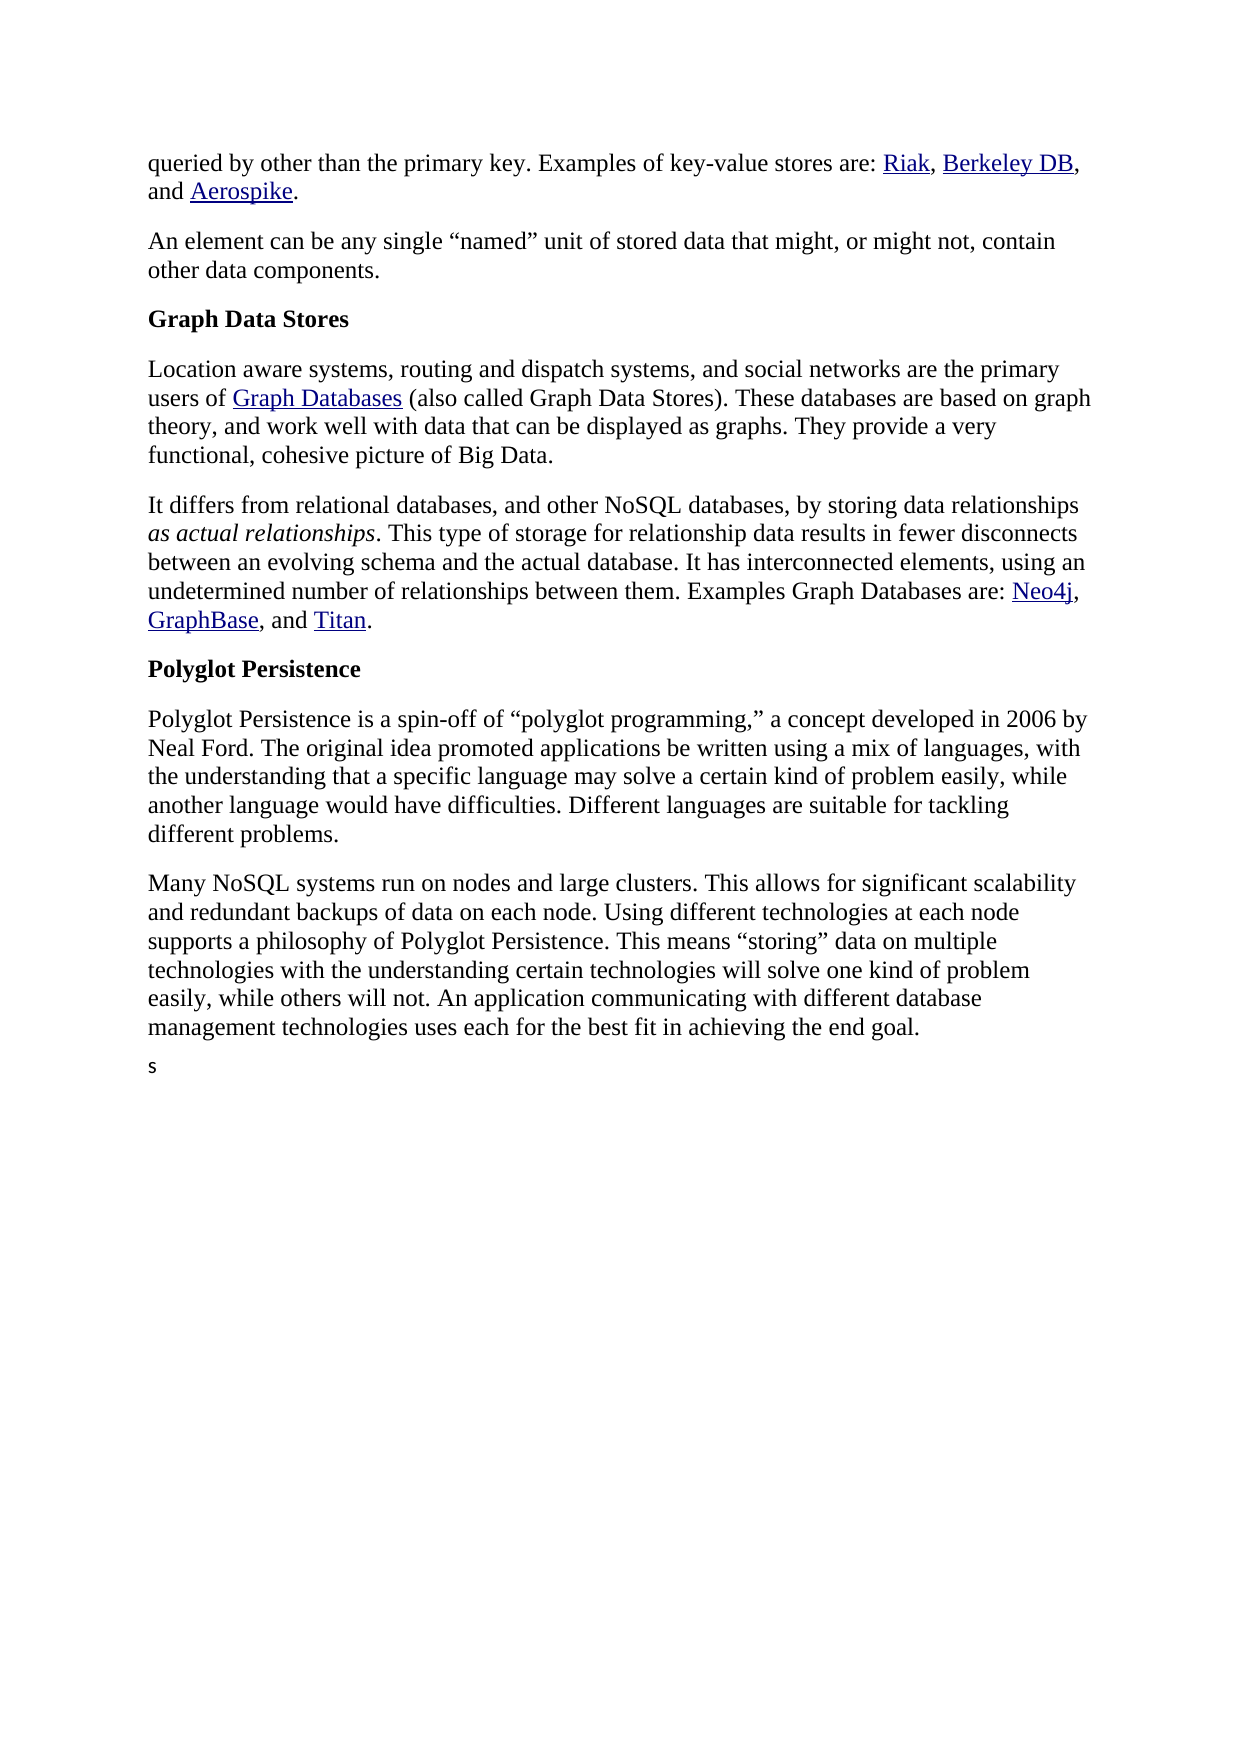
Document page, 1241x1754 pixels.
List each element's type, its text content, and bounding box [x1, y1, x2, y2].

text s [148, 1051, 1093, 1079]
text Many NoSQL systems run on nodes and large clusters. This allows for significant scalability and redundant backups of data on each node. Using different technologies at each node supports a philosophy of Polyglot Persistence. This means “storing” data on multiple technologies with the understanding certain technologies will solve one kind of problem easily, while others will not. An application communicating with different database management technologies uses each for the best fit in achieving the end goal. [148, 868, 1093, 1041]
text Location aware systems, routing and dispatch systems, and social networks are the primary users of Graph Databases (also called Graph Data Stores). These databases are based on graph theory, and work well with data that can be displayed as graphs. They provide a very functional, cohesive picture of Big Data. [148, 354, 1093, 469]
text An element can be any single “named” unit of stored data that might, or might not, contain other data components. [148, 226, 1093, 283]
text It differs from relational databases, and other NoSQL databases, by storing data relationships as actual relationships. This type of storage for relationship data results in fewer disconnects between an evolving schema and the actual database. It has interconnected elements, using an undetermined number of relationships between them. Examples Graph Databases are: Neo4j, GraphBase, and Titan. [148, 490, 1093, 633]
text queried by other than the primary key. Examples of key-value stores are: Riak, Berkeley DB, and Aerospike. [148, 148, 1093, 205]
text Polyglot Persistence is a spin-off of “polyglot programming,” a concept developed in 2006 by Neal Ford. The original idea promoted applications be written using a mix of languages, with the understanding that a specific language may solve a certain kind of problem easily, while another language would have difficulties. Different languages are suitable for tackling different problems. [148, 704, 1093, 848]
text Graph Data Stores [148, 304, 1093, 333]
text Polyglot Persistence [148, 654, 1093, 683]
